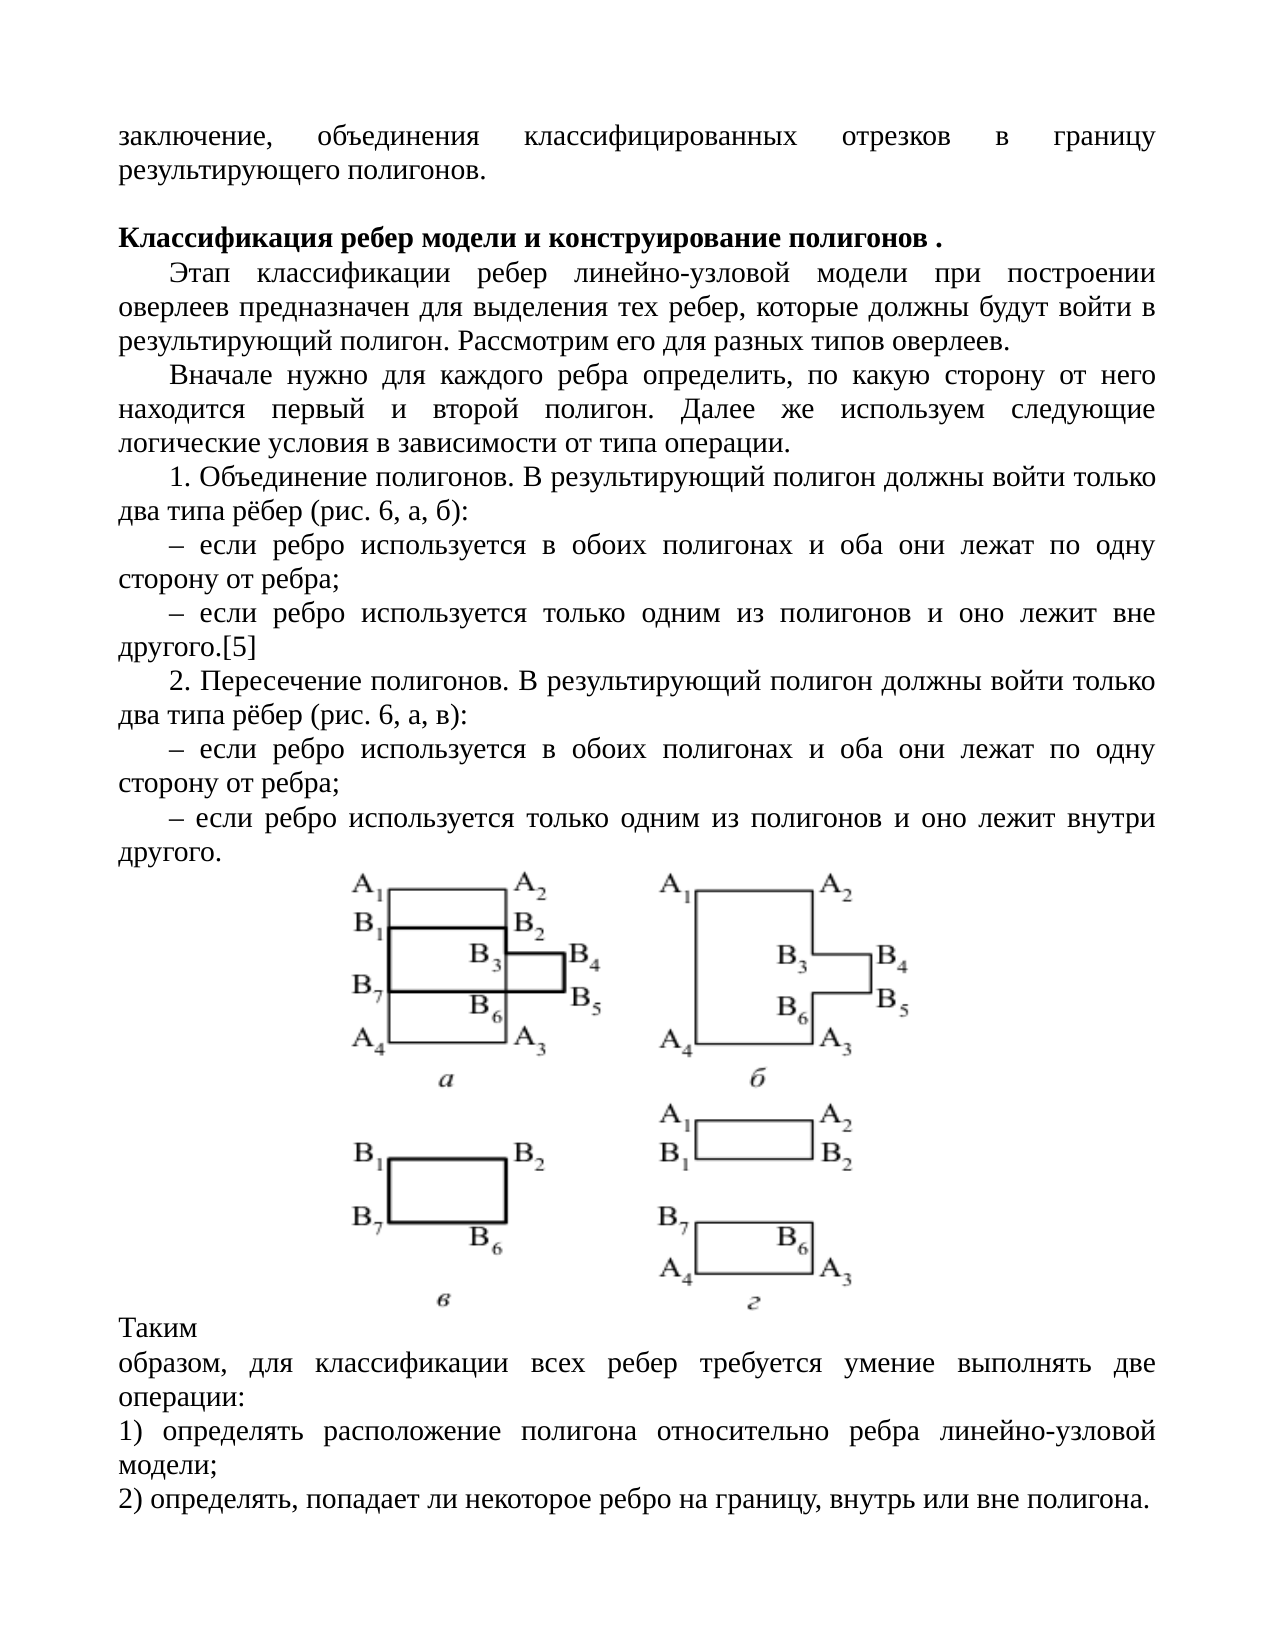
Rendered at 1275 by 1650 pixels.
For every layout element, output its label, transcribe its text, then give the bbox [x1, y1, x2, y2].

text – если ребро используется в обоих полигонах и оба они лежат по одну сторону от ребра; [118, 731, 1157, 799]
text – если ребро используется только одним из полигонов и оно лежит внутри другого. [118, 799, 1157, 867]
text заключение, объединения классифицированных отрезков в границу результирующего полигонов. [118, 118, 1157, 186]
text 1. Объединение полигонов. В результирующий полигон должны войти только два типа рёбер (рис. 6, а, б): [118, 459, 1157, 527]
text Таким образом, для классификации всех ребер требуется умение выполнять две операции: [118, 1310, 1157, 1412]
picture [302, 838, 974, 1339]
text 1) определять расположение полигона относительно ребра линейно-узловой модели; [118, 1412, 1157, 1481]
text – если ребро используется в обоих полигонах и оба они лежат по одну сторону от ребра; [118, 527, 1157, 595]
text Классификация ребер модели и конструирование полигонов . [118, 220, 1157, 254]
text 2) определять, попадает ли некоторое ребро на границу, внутрь или вне полигона. [118, 1481, 1157, 1515]
text Этап классификации ребер линейно-узловой модели при построении оверлеев предназначен для выделения тех ребер, которые должны будут войти в результирующий полигон. Рассмотрим его для разных типов оверлеев. [118, 254, 1157, 357]
text Вначале нужно для каждого ребра определить, по какую сторону от него находится первый и второй полигон. Далее же используем следующие логические условия в зависимости от типа операции. [118, 357, 1157, 459]
text 2. Пересечение полигонов. В результирующий полигон должны войти только два типа рёбер (рис. 6, а, в): [118, 663, 1157, 731]
text – если ребро используется только одним из полигонов и оно лежит вне другого.[5] [118, 595, 1157, 663]
